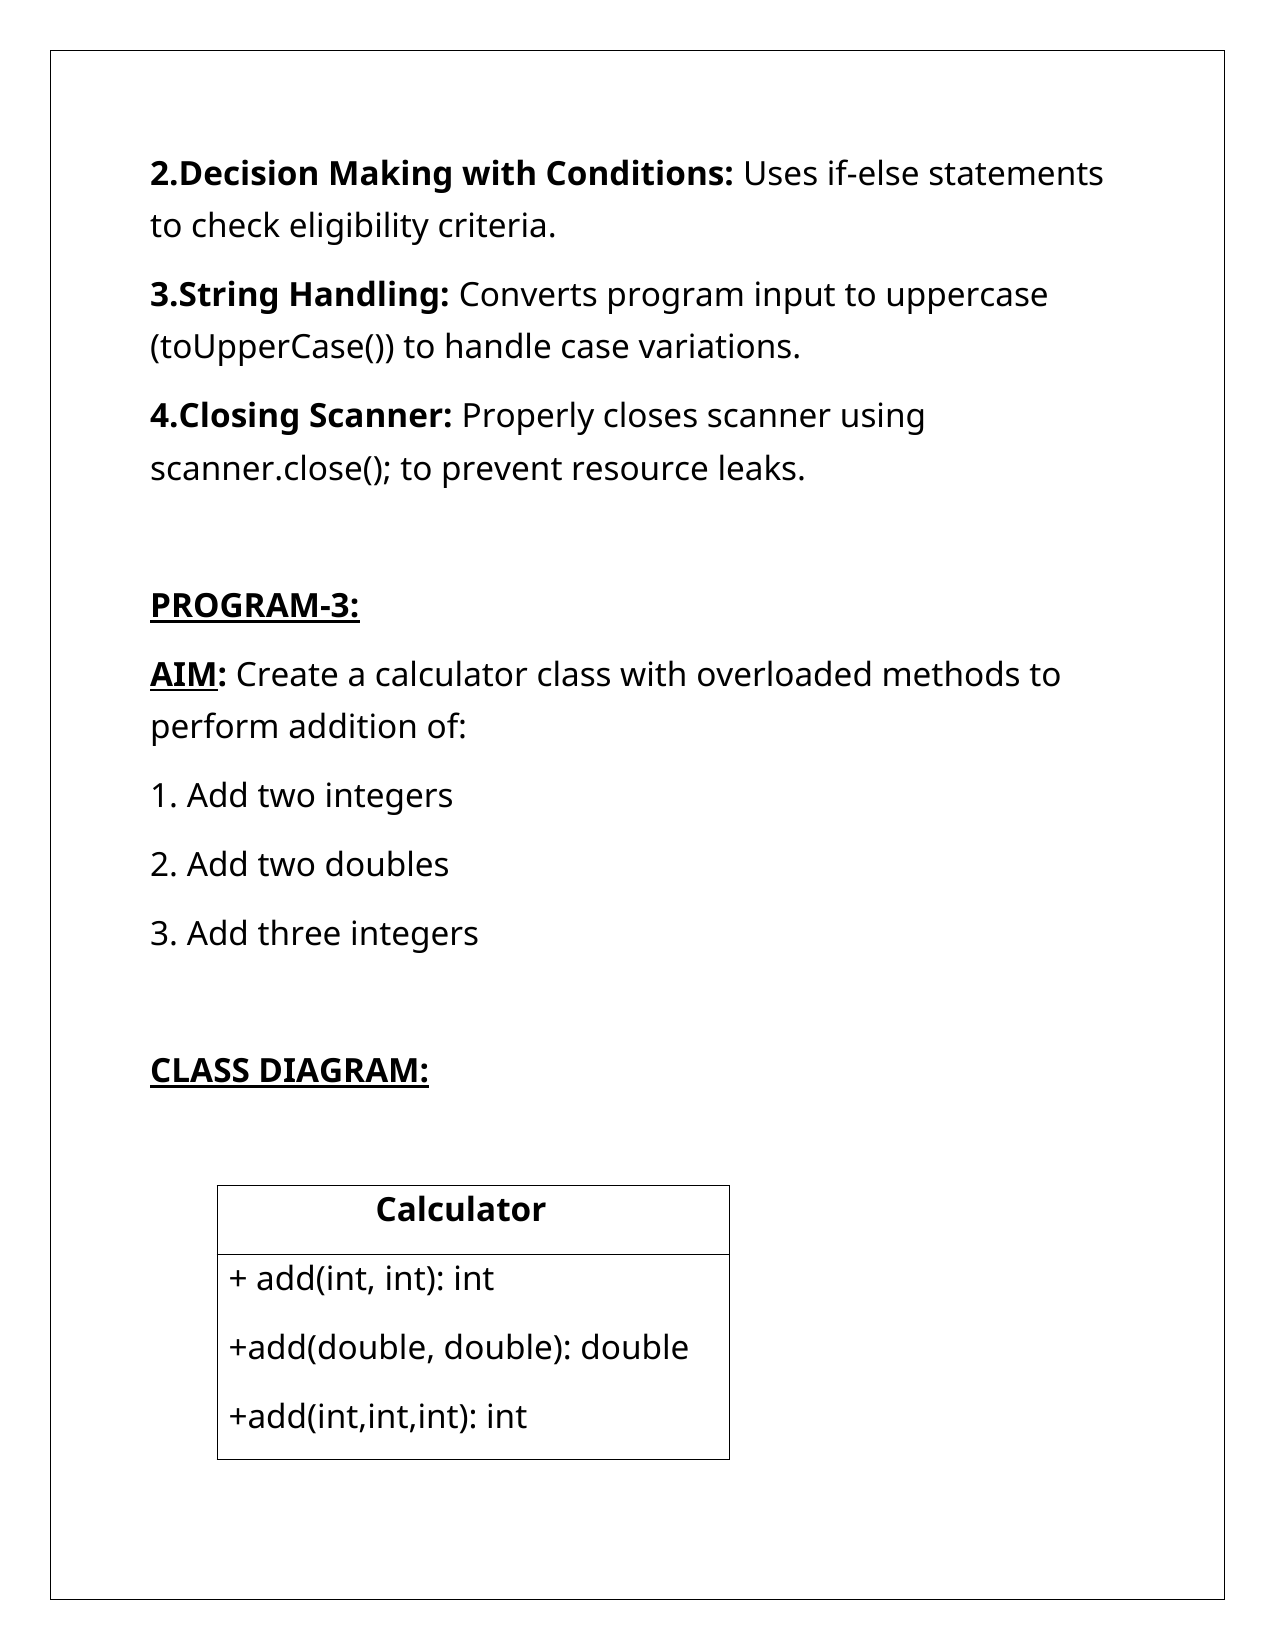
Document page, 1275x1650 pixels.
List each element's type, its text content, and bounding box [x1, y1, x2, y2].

text 2. Add two doubles [150, 841, 1125, 886]
text 3. Add three integers [150, 909, 1125, 955]
text PROGRAM-3: [150, 582, 1125, 627]
table_header Calculator [218, 1186, 729, 1254]
text 1. Add two integers [150, 772, 1125, 817]
text AIM: Create a calculator class with overloaded methods to perform addition of: [150, 651, 1125, 748]
text CLASS DIAGRAM: [150, 1047, 1125, 1093]
table_cell + add(int, int): int +add(double, double): double +add(int,int,int): int [218, 1255, 729, 1459]
text 4.Closing Scanner: Properly closes scanner using scanner.close(); to prevent resource leaks. [150, 392, 1125, 490]
text 2.Decision Making with Conditions: Uses if-else statements to check eligibility criteria. [150, 150, 1125, 248]
text 3.String Handling: Converts program input to uppercase (toUpperCase()) to handle case variations. [150, 271, 1125, 369]
